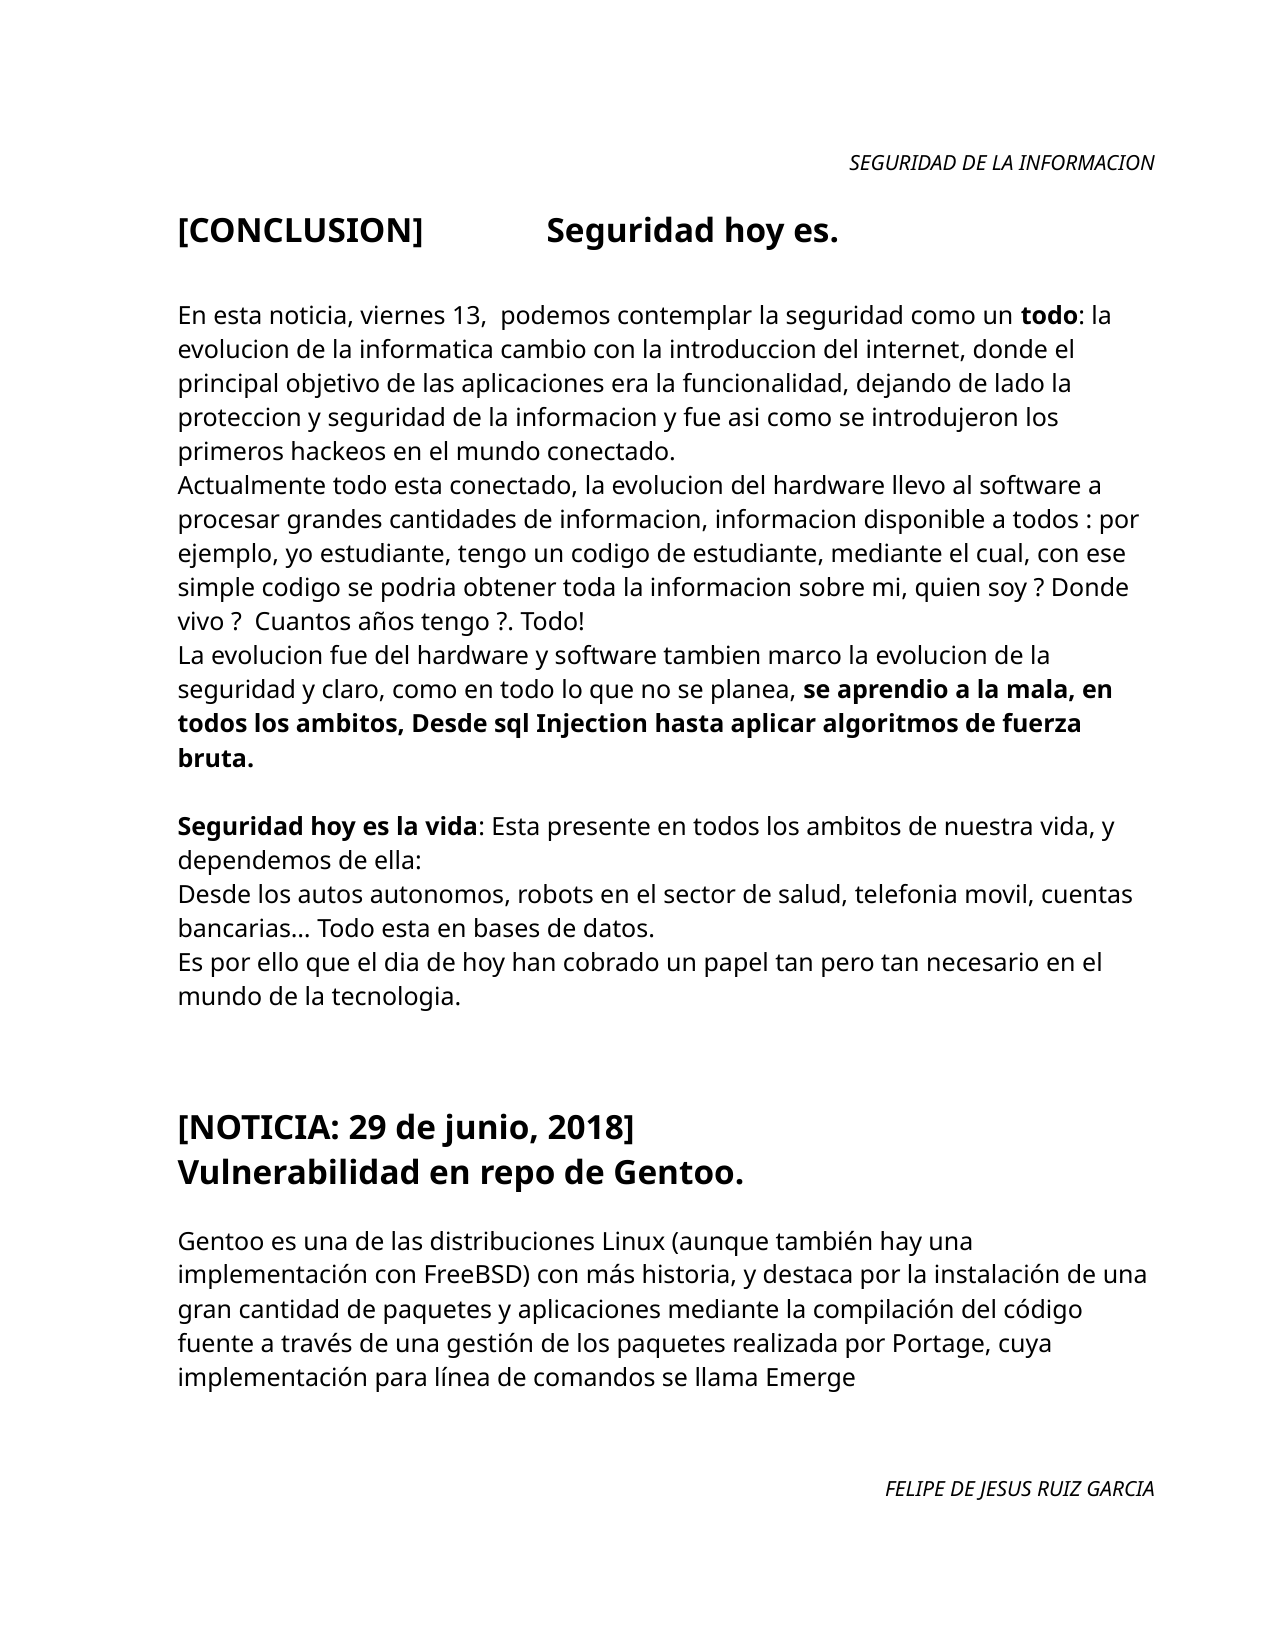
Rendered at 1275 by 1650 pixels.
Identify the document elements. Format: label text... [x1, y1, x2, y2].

text Vulnerabilidad en repo de Gentoo. [177, 1149, 1157, 1223]
text [NOTICIA: 29 de junio, 2018] [177, 1103, 1157, 1149]
text Gentoo es una de las distribuciones Linux (aunque también hay una implementación con FreeBSD) con más historia, y destaca por la instalación de una gran cantidad de paquetes y aplicaciones mediante la compilación del código fuente a través de una gestión de los paquetes realizada por Portage, cuya implementación para línea de comandos se llama Emerge [177, 1223, 1157, 1393]
text [CONCLUSION] Seguridad hoy es. En esta noticia, viernes 13, podemos contemplar la seguridad como un todo: la evolucion de la informatica cambio con la introduccion del internet, donde el principal objetivo de las aplicaciones era la funcionalidad, dejando de lado la proteccion y seguridad de la informacion y fue asi como se introdujeron los primeros hackeos en el mundo conectado. Actualmente todo esta conectado, la evolucion del hardware llevo al software a procesar grandes cantidades de informacion, informacion disponible a todos : por ejemplo, yo estudiante, tengo un codigo de estudiante, mediante el cual, con ese simple codigo se podria obtener toda la informacion sobre mi, quien soy ? Donde vivo ? Cuantos años tengo ?. Todo! La evolucion fue del hardware y software tambien marco la evolucion de la seguridad y claro, como en todo lo que no se planea, se aprendio a la mala, en todos los ambitos, Desde sql Injection hasta aplicar algoritmos de fuerza bruta. Seguridad hoy es la vida: Esta presente en todos los ambitos de nuestra vida, y dependemos de ella: Desde los autos autonomos, robots en el sector de salud, telefonia movil, cuentas bancarias… Todo esta en bases de datos. Es por ello que el dia de hoy han cobrado un papel tan pero tan necesario en el mundo de la tecnologia. [177, 207, 1157, 1013]
